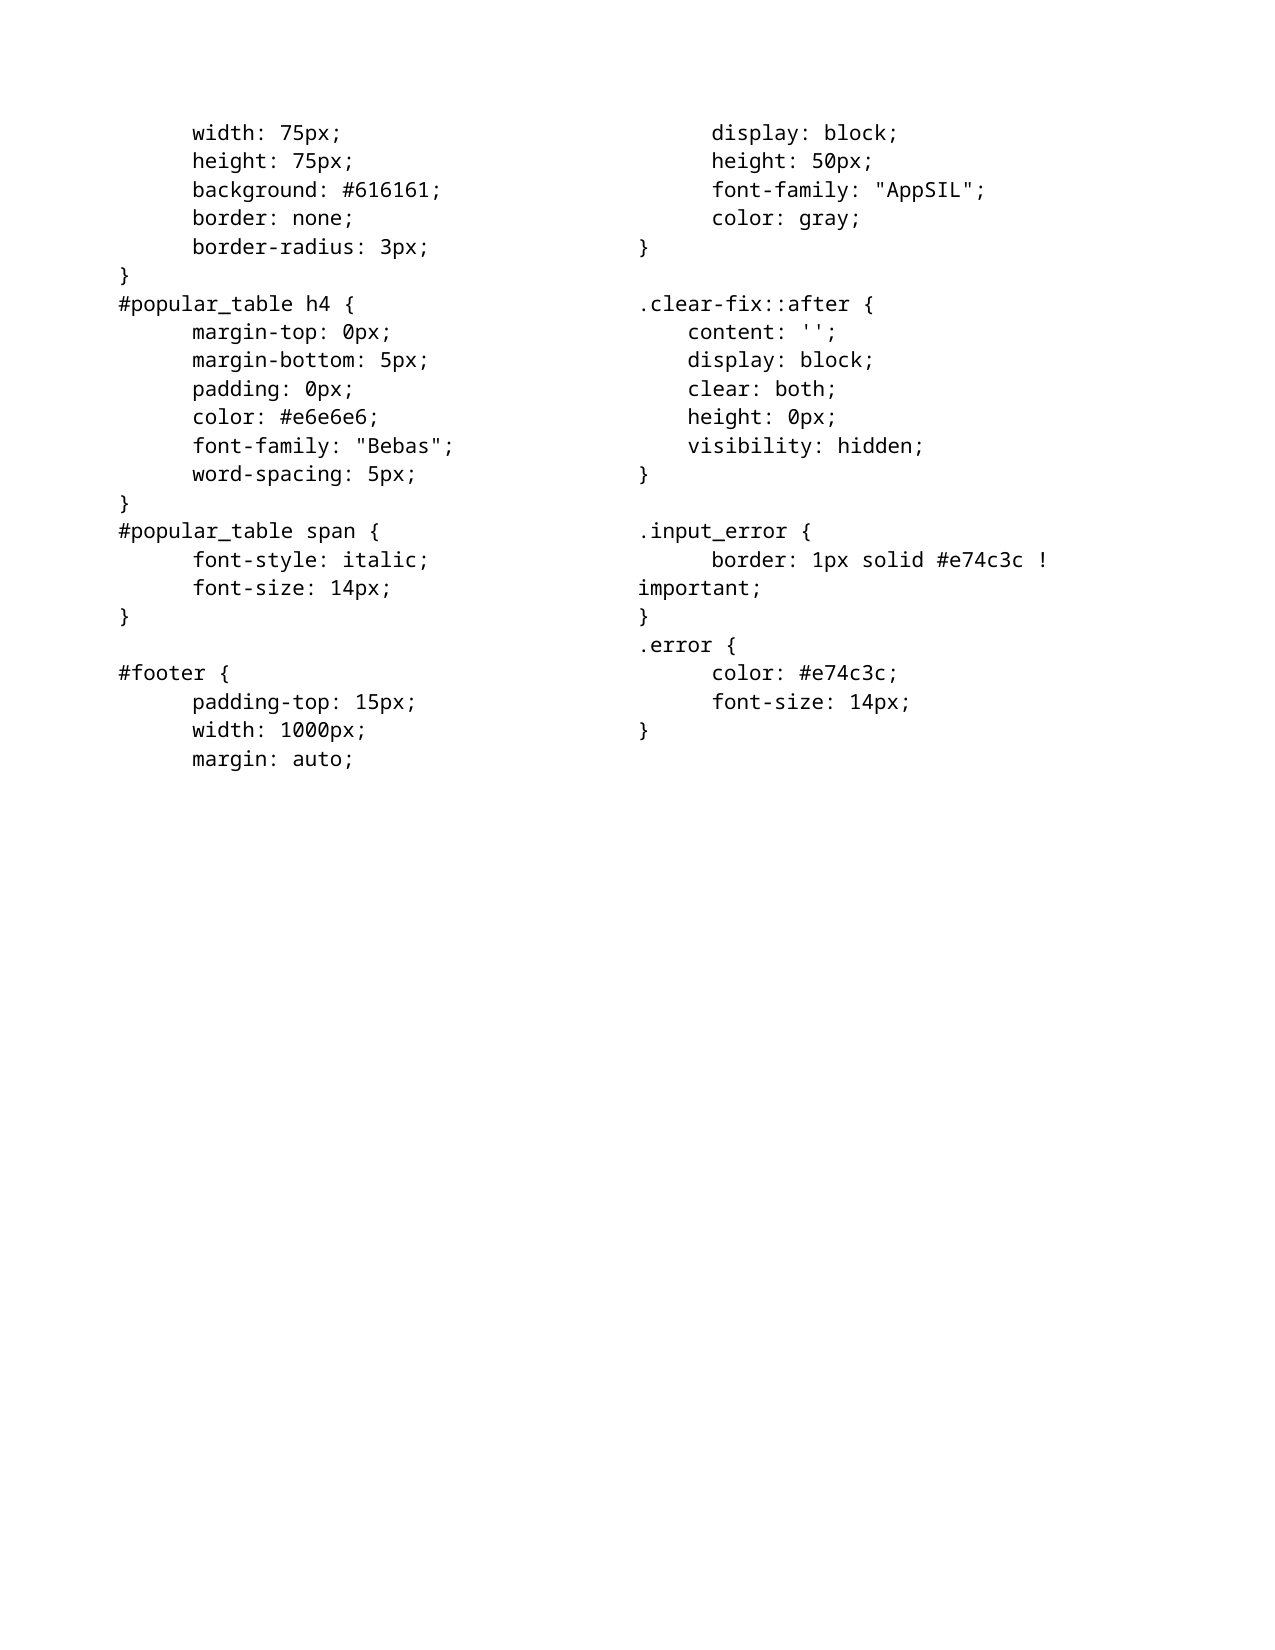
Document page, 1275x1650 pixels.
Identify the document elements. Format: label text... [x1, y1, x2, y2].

text } [637, 602, 1157, 630]
text border-radius: 3px; [118, 232, 637, 260]
text .input_error { [637, 516, 1157, 545]
text display: block; [637, 118, 1157, 147]
text padding: 0px; [118, 374, 637, 402]
text } [118, 260, 637, 289]
text } [637, 715, 1157, 744]
text word-spacing: 5px; [118, 459, 637, 488]
text font-family: "Bebas"; [118, 431, 637, 459]
text margin-top: 0px; [118, 317, 637, 346]
text } [118, 488, 637, 516]
text } [637, 232, 1157, 260]
text content: ''; [637, 317, 1157, 346]
text visibility: hidden; [637, 431, 1157, 459]
text .error { [637, 630, 1157, 658]
text border: none; [118, 203, 637, 232]
text .clear-fix::after { [637, 289, 1157, 317]
text border: 1px solid #e74c3c !important; [637, 545, 1157, 602]
text clear: both; [637, 374, 1157, 402]
text } [637, 459, 1157, 488]
text #popular_table span { [118, 516, 637, 545]
text height: 50px; [637, 147, 1157, 175]
text background: #616161; [118, 175, 637, 203]
text font-size: 14px; [118, 573, 637, 602]
text width: 75px; [118, 118, 637, 147]
text font-family: "AppSIL"; [637, 175, 1157, 203]
text height: 75px; [118, 147, 637, 175]
text height: 0px; [637, 402, 1157, 431]
text #footer { [118, 658, 637, 687]
text #popular_table h4 { [118, 289, 637, 317]
text font-size: 14px; [637, 687, 1157, 715]
text font-style: italic; [118, 545, 637, 573]
text display: block; [637, 346, 1157, 374]
text margin: auto; [118, 744, 637, 772]
text margin-bottom: 5px; [118, 346, 637, 374]
text width: 1000px; [118, 715, 637, 744]
text color: gray; [637, 203, 1157, 232]
text color: #e74c3c; [637, 658, 1157, 687]
text padding-top: 15px; [118, 687, 637, 715]
text } [118, 602, 637, 630]
text color: #e6e6e6; [118, 402, 637, 431]
